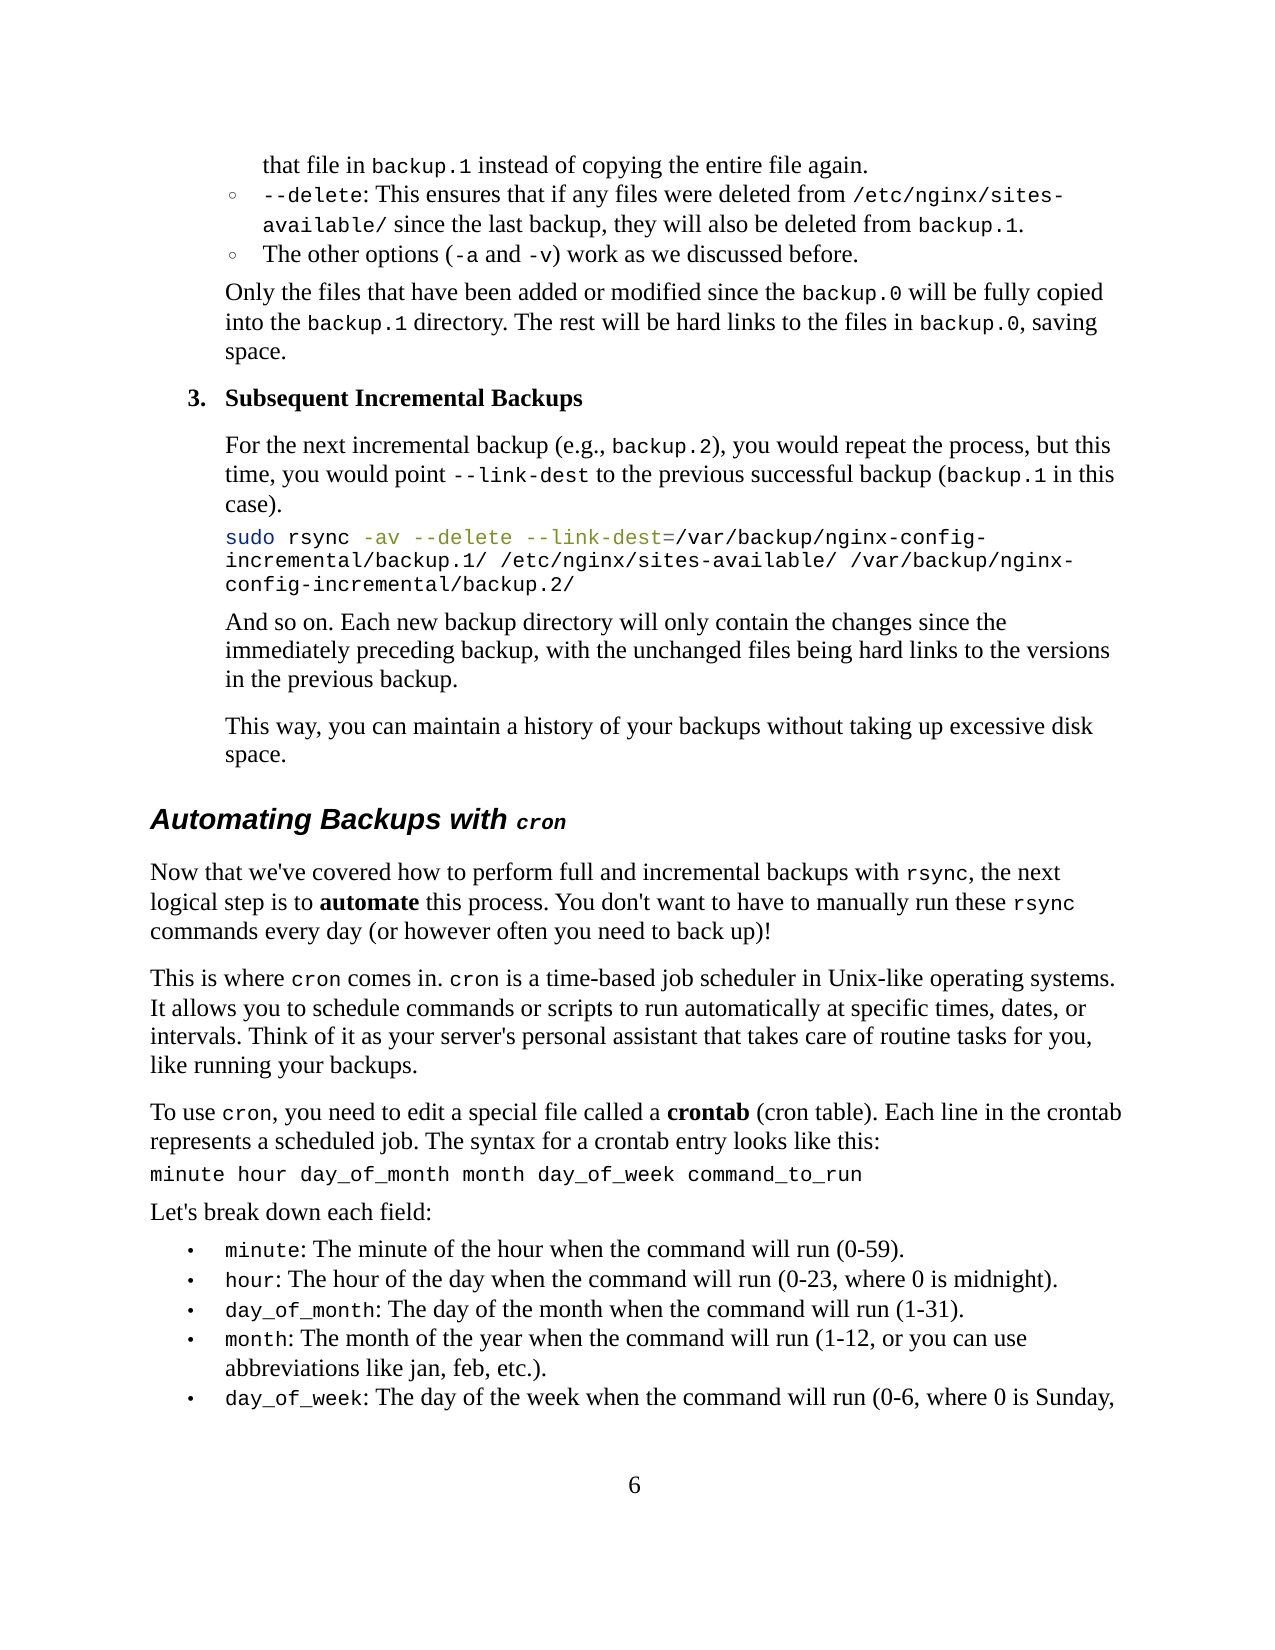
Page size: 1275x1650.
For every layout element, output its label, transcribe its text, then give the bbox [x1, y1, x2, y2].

list Only the files that have been added or modified since the backup.0 will be fully copied into the backup.1 directory. The rest will be hard links to the files in backup.0, saving space. [187, 277, 1125, 365]
list hour: The hour of the day when the command will run (0-23, where 0 is midnight). [187, 1264, 1125, 1294]
list This way, you can maintain a history of your backups without taking up excessive disk space. [187, 711, 1125, 768]
list sudo rsync -av --delete --link-dest=/var/backup/nginx-config-incremental/backup.1/ /etc/nginx/sites-available/ /var/backup/nginx-config-incremental/backup.2/ [187, 527, 1125, 598]
list For the next incremental backup (e.g., backup.2), you would repeat the process, but this time, you would point --link-dest to the previous successful backup (backup.1 in this case). [187, 430, 1125, 518]
list month: The month of the year when the command will run (1-12, or you can use abbreviations like jan, feb, etc.). [187, 1323, 1125, 1382]
subtitle Automating Backups with cron [150, 802, 1125, 836]
list minute: The minute of the hour when the command will run (0-59). [187, 1234, 1125, 1264]
list Subsequent Incremental Backups [187, 383, 1125, 412]
list day_of_month: The day of the month when the command will run (1-31). [187, 1294, 1125, 1323]
text Let's break down each field: [150, 1197, 1125, 1226]
list --delete: This ensures that if any files were deleted from /etc/nginx/sites-available/ since the last backup, they will also be deleted from backup.1. [225, 179, 1125, 239]
text To use cron, you need to edit a special file called a crontab (cron table). Each line in the crontab represents a scheduled job. The syntax for a crontab entry looks like this: [150, 1097, 1125, 1155]
list that file in backup.1 instead of copying the entire file again. [225, 150, 1125, 179]
list day_of_week: The day of the week when the command will run (0-6, where 0 is Sunday, [187, 1382, 1125, 1411]
text This is where cron comes in. cron is a time-based job scheduler in Unix-like operating systems. It allows you to schedule commands or scripts to run automatically at specific times, dates, or intervals. Think of it as your server's personal assistant that takes care of routine tasks for you, like running your backups. [150, 963, 1125, 1079]
list The other options (-a and -v) work as we discussed before. [225, 239, 1125, 268]
text Now that we've covered how to perform full and incremental backups with rsync, the next logical step is to automate this process. You don't want to have to manually run these rsync commands every day (or however often you need to back up)! [150, 857, 1125, 945]
list And so on. Each new backup directory will only contain the changes since the immediately preceding backup, with the unchanged files being hard links to the versions in the previous backup. [187, 607, 1125, 693]
text minute hour day_of_month month day_of_week command_to_run [150, 1164, 1125, 1188]
